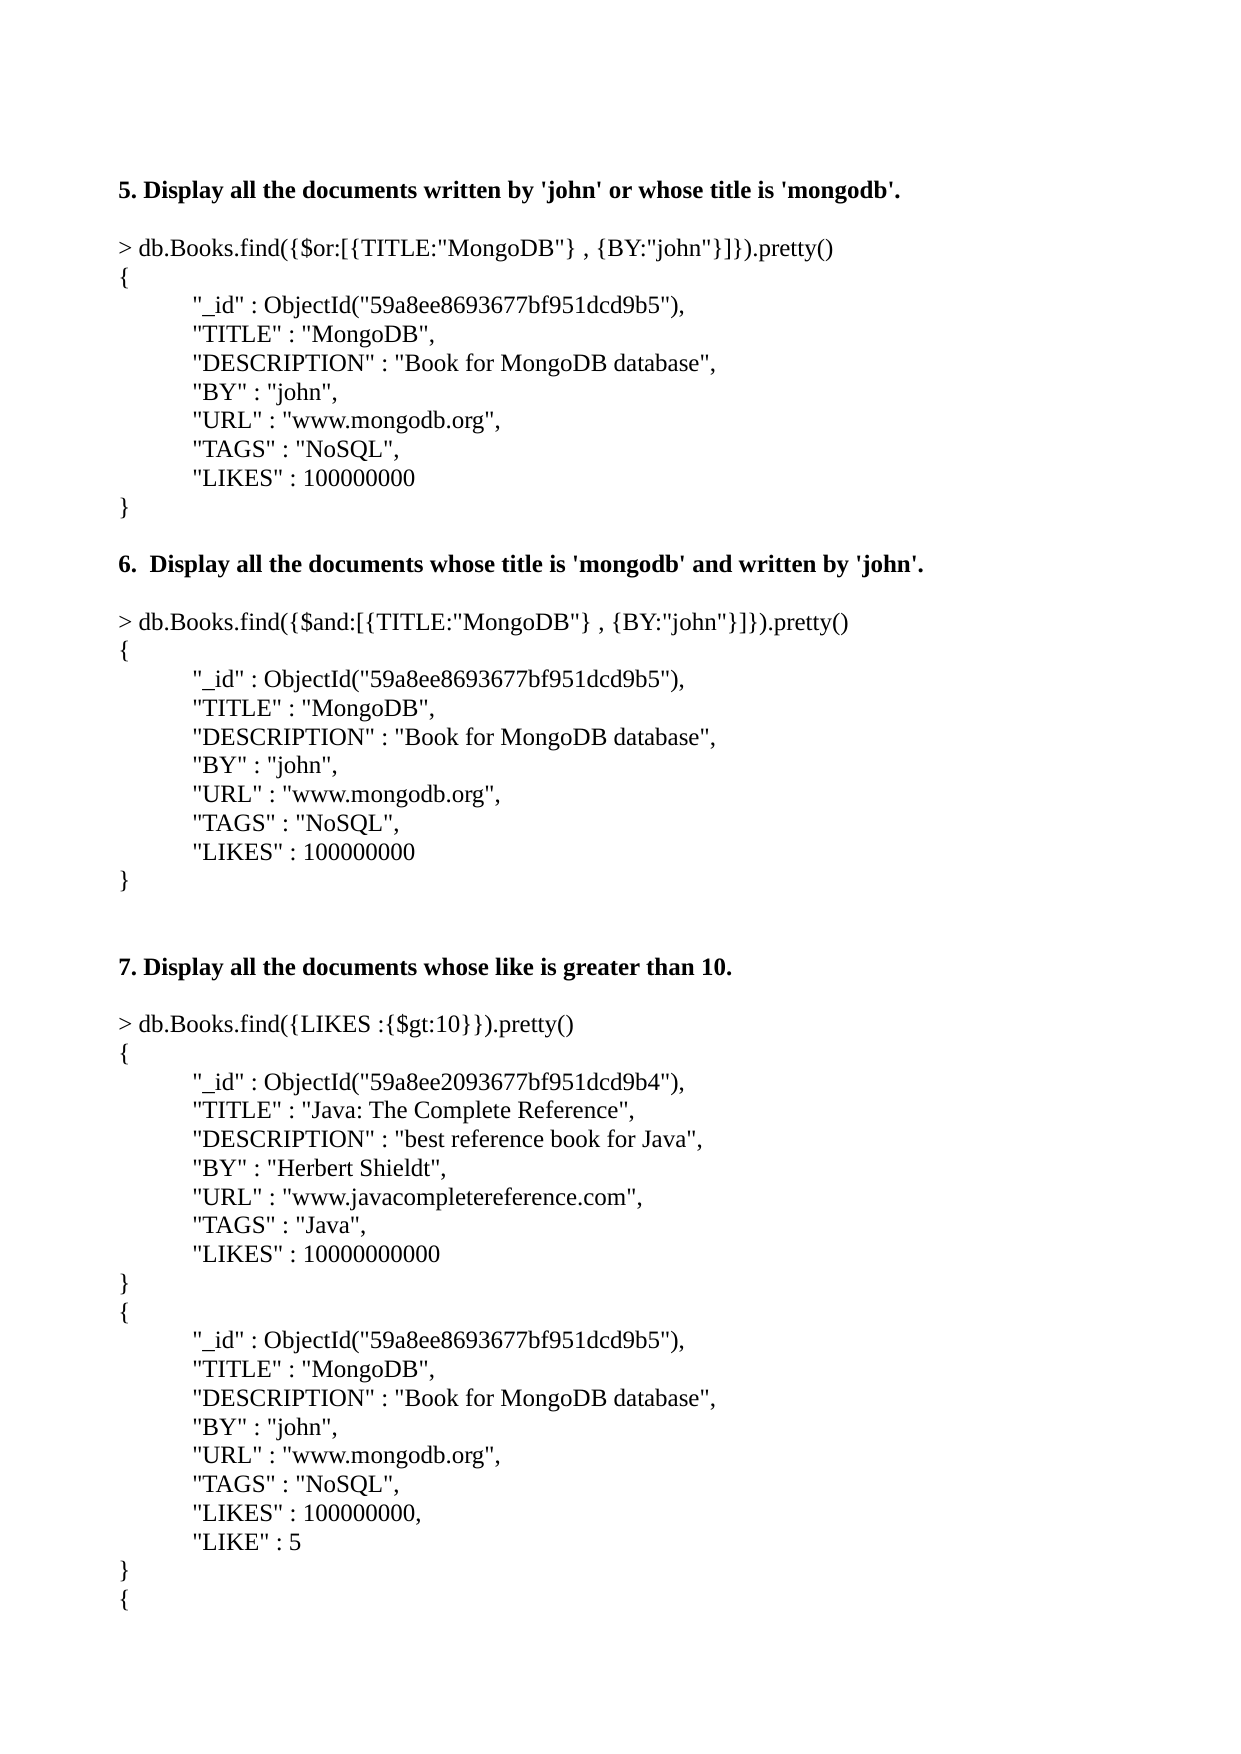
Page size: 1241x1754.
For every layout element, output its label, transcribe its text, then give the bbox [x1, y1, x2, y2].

text { [118, 262, 1122, 291]
text "_id" : ObjectId("59a8ee8693677bf951dcd9b5"), [118, 1326, 1122, 1354]
text } [118, 492, 1122, 521]
text } [118, 866, 1122, 894]
text { [118, 1297, 1122, 1326]
text > db.Books.find({LIKES :{$gt:10}}).pretty() [118, 1009, 1122, 1038]
text "BY" : "john", [118, 377, 1122, 406]
text "LIKES" : 100000000 [118, 837, 1122, 866]
text "BY" : "Herbert Shieldt", [118, 1153, 1122, 1182]
text "TAGS" : "NoSQL", [118, 434, 1122, 463]
text "DESCRIPTION" : "best reference book for Java", [118, 1124, 1122, 1153]
text "TAGS" : "NoSQL", [118, 808, 1122, 837]
text { [118, 1038, 1122, 1067]
text "TITLE" : "MongoDB", [118, 319, 1122, 348]
text 5. Display all the documents written by 'john' or whose title is 'mongodb'. [118, 176, 1122, 204]
text "DESCRIPTION" : "Book for MongoDB database", [118, 722, 1122, 751]
text { [118, 1584, 1122, 1613]
text 7. Display all the documents whose like is greater than 10. [118, 952, 1122, 981]
text "TAGS" : "NoSQL", [118, 1469, 1122, 1498]
text "TITLE" : "MongoDB", [118, 1354, 1122, 1383]
text "_id" : ObjectId("59a8ee2093677bf951dcd9b4"), [118, 1067, 1122, 1096]
text "TITLE" : "MongoDB", [118, 693, 1122, 722]
text "DESCRIPTION" : "Book for MongoDB database", [118, 348, 1122, 377]
text "LIKES" : 100000000 [118, 463, 1122, 492]
text "BY" : "john", [118, 751, 1122, 779]
text "LIKES" : 100000000, [118, 1498, 1122, 1527]
text "BY" : "john", [118, 1412, 1122, 1441]
text "_id" : ObjectId("59a8ee8693677bf951dcd9b5"), [118, 664, 1122, 693]
text "_id" : ObjectId("59a8ee8693677bf951dcd9b5"), [118, 291, 1122, 319]
text "TAGS" : "Java", [118, 1211, 1122, 1239]
text } [118, 1556, 1122, 1584]
text > db.Books.find({$or:[{TITLE:"MongoDB"} , {BY:"john"}]}).pretty() [118, 233, 1122, 262]
text { [118, 636, 1122, 664]
text > db.Books.find({$and:[{TITLE:"MongoDB"} , {BY:"john"}]}).pretty() [118, 607, 1122, 636]
text "DESCRIPTION" : "Book for MongoDB database", [118, 1383, 1122, 1412]
text "URL" : "www.mongodb.org", [118, 406, 1122, 434]
text "URL" : "www.mongodb.org", [118, 779, 1122, 808]
text } [118, 1268, 1122, 1297]
text 6. Display all the documents whose title is 'mongodb' and written by 'john'. [118, 549, 1122, 578]
text "LIKE" : 5 [118, 1527, 1122, 1556]
text "URL" : "www.javacompletereference.com", [118, 1182, 1122, 1211]
text "TITLE" : "Java: The Complete Reference", [118, 1096, 1122, 1124]
text "LIKES" : 10000000000 [118, 1239, 1122, 1268]
text "URL" : "www.mongodb.org", [118, 1441, 1122, 1469]
